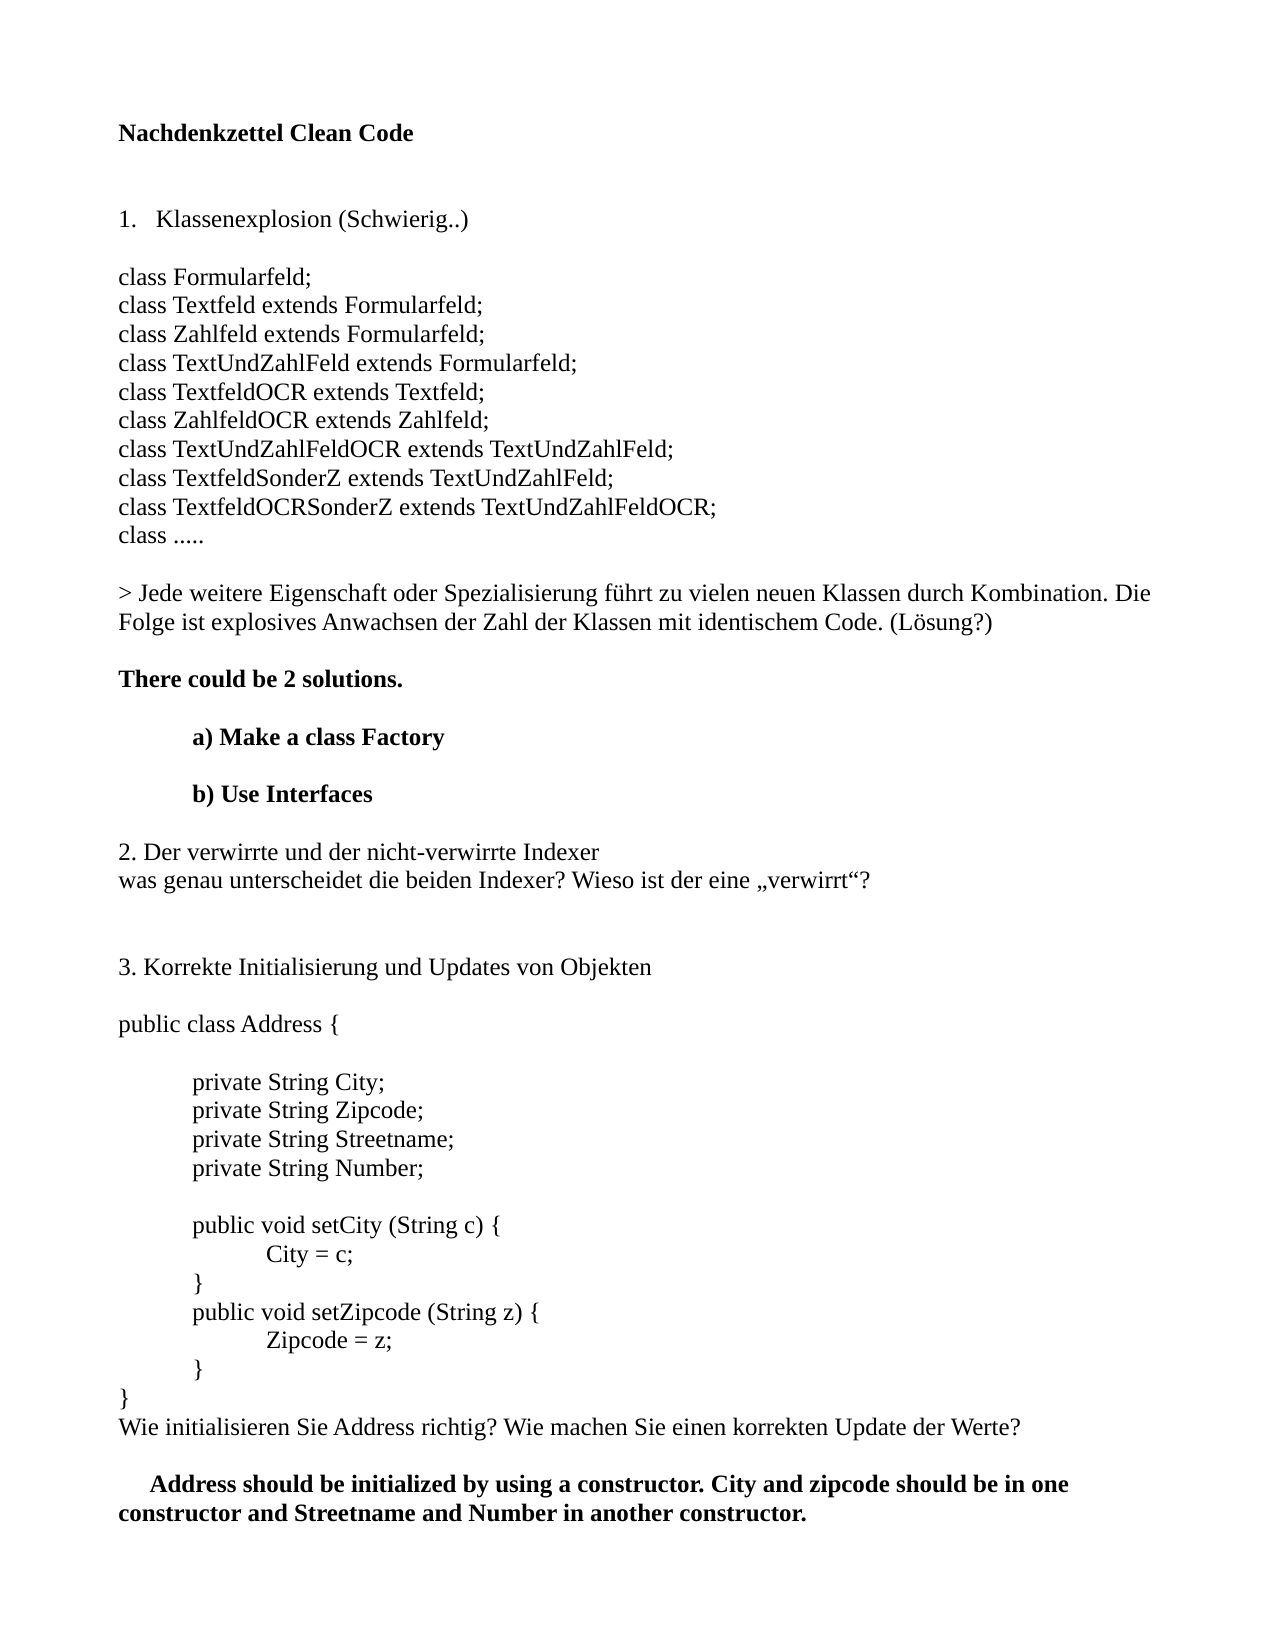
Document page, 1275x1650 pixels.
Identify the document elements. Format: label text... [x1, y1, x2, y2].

text Address should be initialized by using a constructor. City and zipcode should be in one constructor and Streetname and Number in another constructor. [118, 1469, 1157, 1527]
text private String Number; [118, 1153, 1157, 1182]
text class ..... [118, 521, 1157, 549]
text City = c; [118, 1239, 1157, 1268]
text class Textfeld extends Formularfeld; [118, 291, 1157, 319]
text class TextUndZahlFeldOCR extends TextUndZahlFeld; [118, 434, 1157, 463]
text private String Zipcode; [118, 1096, 1157, 1124]
text There could be 2 solutions. [118, 664, 1157, 693]
text Nachdenkzettel Clean Code [118, 118, 1157, 147]
text } [118, 1354, 1157, 1383]
text Zipcode = z; [118, 1326, 1157, 1354]
text public class Address { [118, 1009, 1157, 1038]
text class ZahlfeldOCR extends Zahlfeld; [118, 406, 1157, 434]
text public void setCity (String c) { [118, 1211, 1157, 1239]
text class TextUndZahlFeld extends Formularfeld; [118, 348, 1157, 377]
text a) Make a class Factory [118, 722, 1157, 751]
text } [118, 1268, 1157, 1297]
text class Formularfeld; [118, 262, 1157, 291]
text } [118, 1383, 1157, 1412]
text 3. Korrekte Initialisierung und Updates von Objekten [118, 952, 1157, 981]
text was genau unterscheidet die beiden Indexer? Wieso ist der eine „verwirrt“? [118, 866, 1157, 894]
text Wie initialisieren Sie Address richtig? Wie machen Sie einen korrekten Update der Werte? [118, 1412, 1157, 1441]
text class TextfeldSonderZ extends TextUndZahlFeld; [118, 463, 1157, 492]
text b) Use Interfaces [118, 779, 1157, 808]
text > Jede weitere Eigenschaft oder Spezialisierung führt zu vielen neuen Klassen durch Kombination. Die Folge ist explosives Anwachsen der Zahl der Klassen mit identischem Code. (Lösung?) [118, 578, 1157, 636]
text class Zahlfeld extends Formularfeld; [118, 319, 1157, 348]
text 1. Klassenexplosion (Schwierig..) [118, 204, 1157, 233]
text 2. Der verwirrte und der nicht-verwirrte Indexer [118, 837, 1157, 866]
text class TextfeldOCRSonderZ extends TextUndZahlFeldOCR; [118, 492, 1157, 521]
text public void setZipcode (String z) { [118, 1297, 1157, 1326]
text private String City; [118, 1067, 1157, 1096]
text class TextfeldOCR extends Textfeld; [118, 377, 1157, 406]
text private String Streetname; [118, 1124, 1157, 1153]
